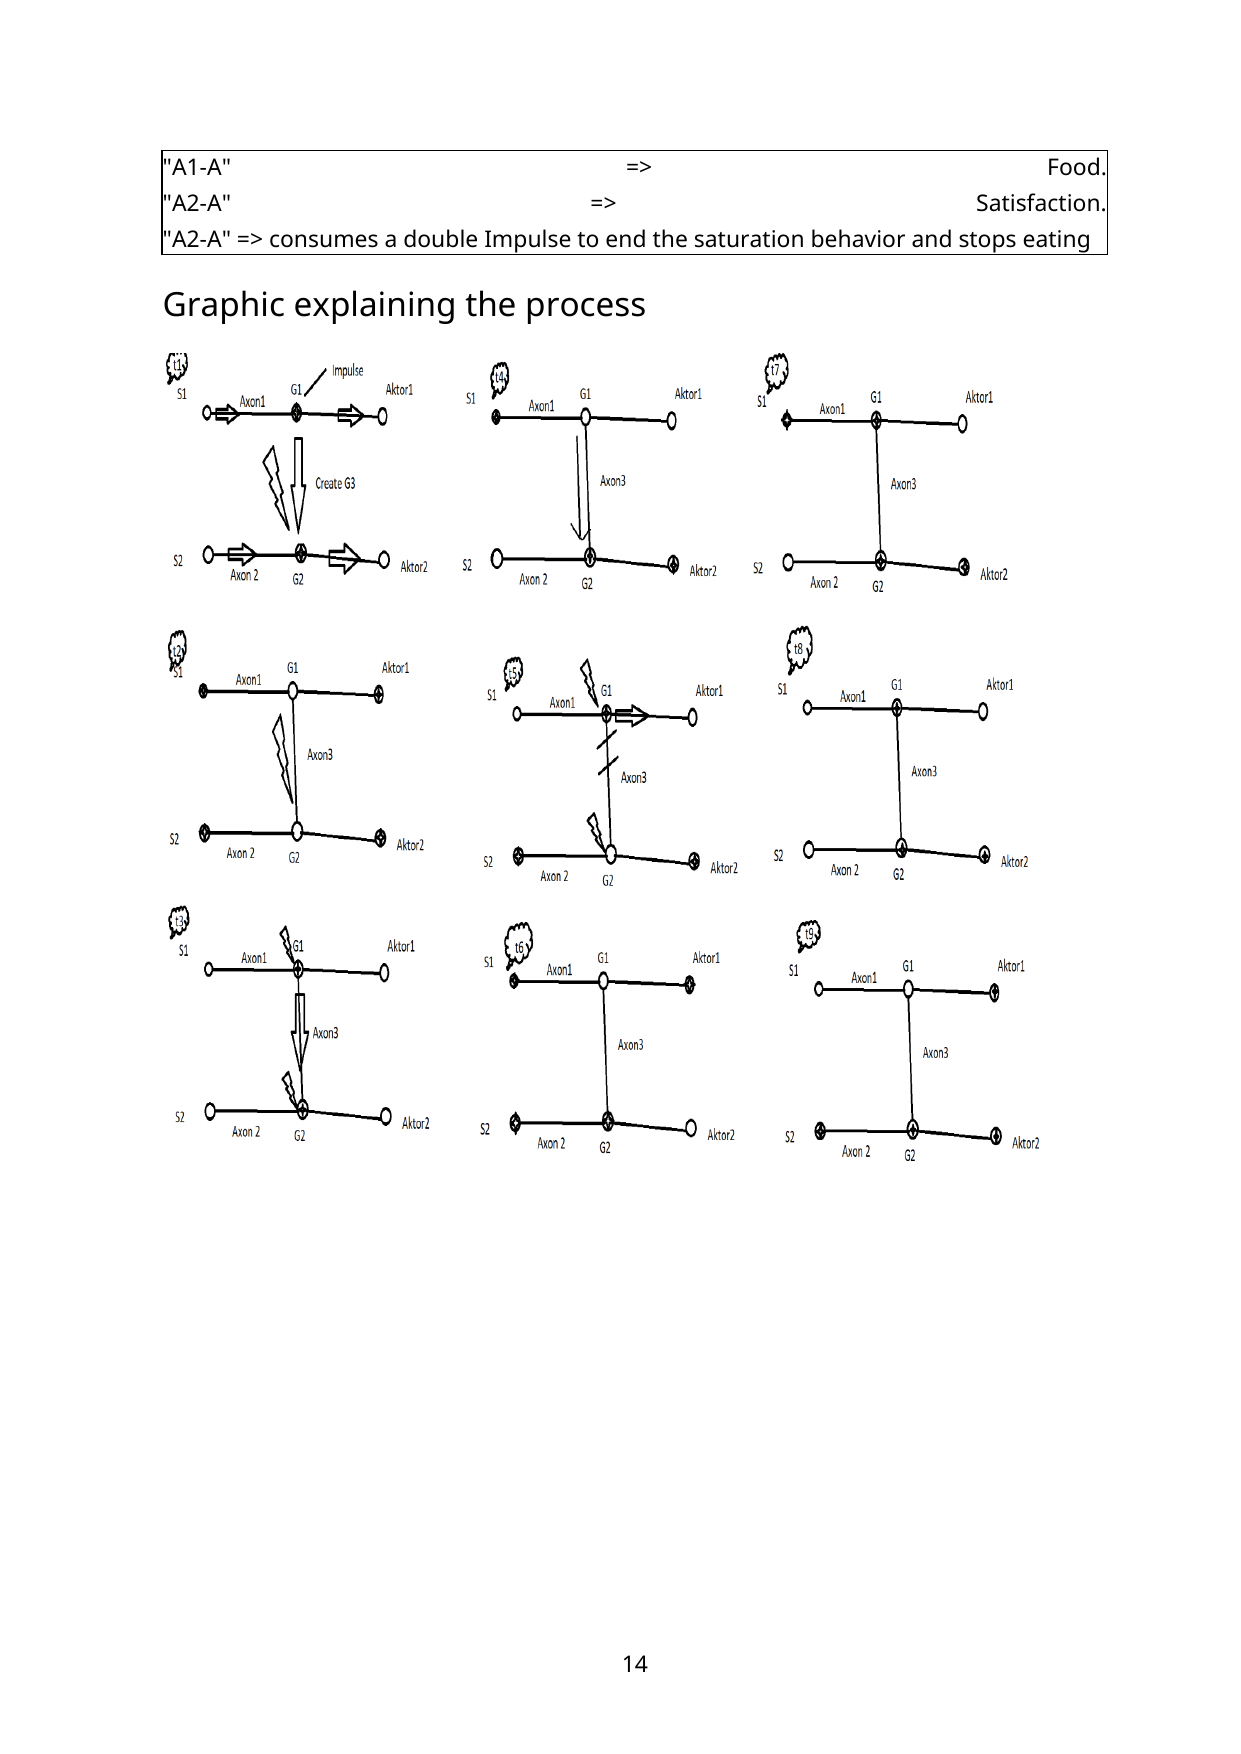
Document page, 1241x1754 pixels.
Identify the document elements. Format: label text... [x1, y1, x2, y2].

subtitle Graphic explaining the process [162, 281, 1090, 326]
text "A1-A" => Food. "A2-A" => Satisfaction. "A2-A" => consumes a double Impulse to end the saturation behavior and stops eating [163, 151, 1107, 254]
picture [162, 353, 1090, 1308]
